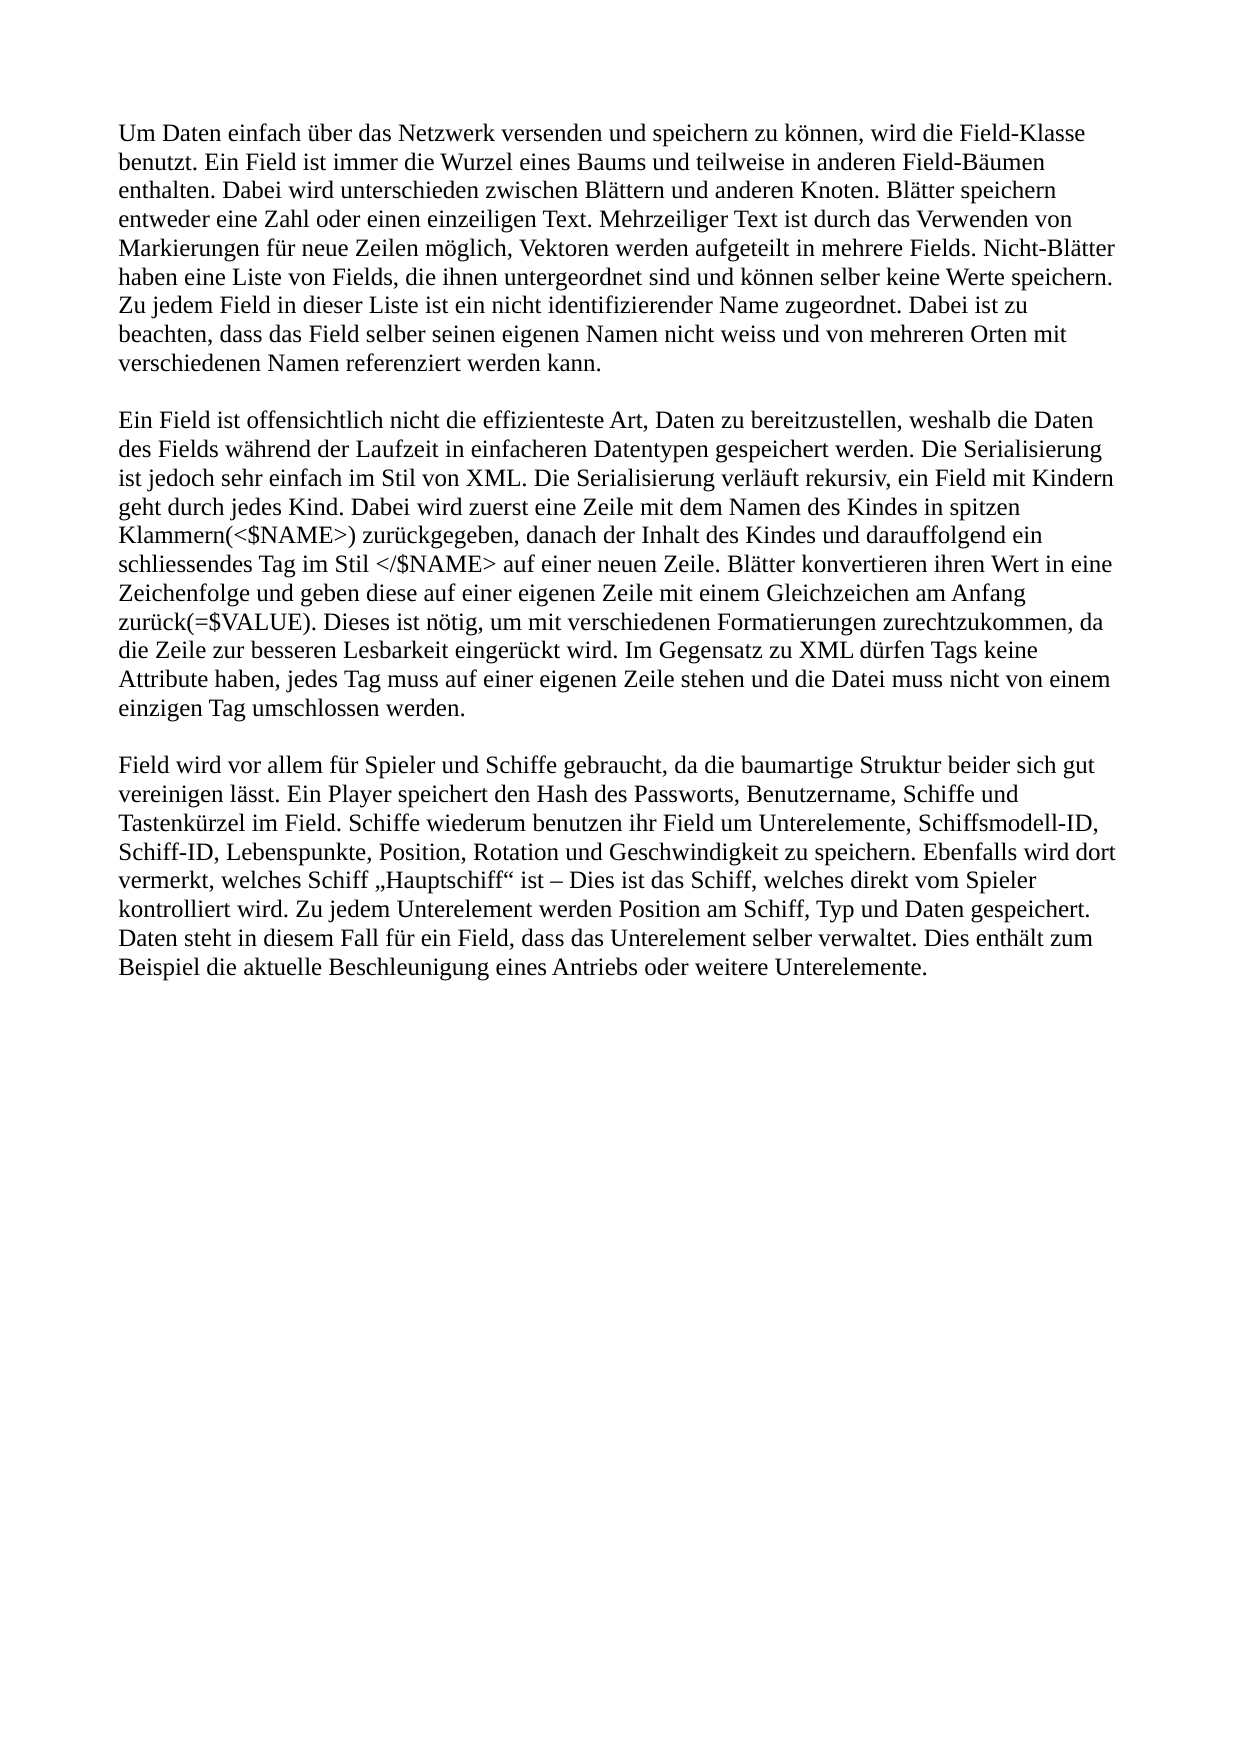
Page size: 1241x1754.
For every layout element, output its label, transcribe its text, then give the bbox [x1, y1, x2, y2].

text Field wird vor allem für Spieler und Schiffe gebraucht, da die baumartige Struktur beider sich gut vereinigen lässt. Ein Player speichert den Hash des Passworts, Benutzername, Schiffe und Tastenkürzel im Field. Schiffe wiederum benutzen ihr Field um Unterelemente, Schiffsmodell-ID, Schiff-ID, Lebenspunkte, Position, Rotation und Geschwindigkeit zu speichern. Ebenfalls wird dort vermerkt, welches Schiff „Hauptschiff“ ist – Dies ist das Schiff, welches direkt vom Spieler kontrolliert wird. Zu jedem Unterelement werden Position am Schiff, Typ und Daten gespeichert. Daten steht in diesem Fall für ein Field, dass das Unterelement selber verwaltet. Dies enthält zum Beispiel die aktuelle Beschleunigung eines Antriebs oder weitere Unterelemente. [118, 751, 1122, 981]
text Um Daten einfach über das Netzwerk versenden und speichern zu können, wird die Field-Klasse benutzt. Ein Field ist immer die Wurzel eines Baums und teilweise in anderen Field-Bäumen enthalten. Dabei wird unterschieden zwischen Blättern und anderen Knoten. Blätter speichern entweder eine Zahl oder einen einzeiligen Text. Mehrzeiliger Text ist durch das Verwenden von Markierungen für neue Zeilen möglich, Vektoren werden aufgeteilt in mehrere Fields. Nicht-Blätter haben eine Liste von Fields, die ihnen untergeordnet sind und können selber keine Werte speichern. Zu jedem Field in dieser Liste ist ein nicht identifizierender Name zugeordnet. Dabei ist zu beachten, dass das Field selber seinen eigenen Namen nicht weiss und von mehreren Orten mit verschiedenen Namen referenziert werden kann. [118, 118, 1122, 377]
text Ein Field ist offensichtlich nicht die effizienteste Art, Daten zu bereitzustellen, weshalb die Daten des Fields während der Laufzeit in einfacheren Datentypen gespeichert werden. Die Serialisierung ist jedoch sehr einfach im Stil von XML. Die Serialisierung verläuft rekursiv, ein Field mit Kindern geht durch jedes Kind. Dabei wird zuerst eine Zeile mit dem Namen des Kindes in spitzen Klammern(<$NAME>) zurückgegeben, danach der Inhalt des Kindes und darauffolgend ein schliessendes Tag im Stil </$NAME> auf einer neuen Zeile. Blätter konvertieren ihren Wert in eine Zeichenfolge und geben diese auf einer eigenen Zeile mit einem Gleichzeichen am Anfang zurück(=$VALUE). Dieses ist nötig, um mit verschiedenen Formatierungen zurechtzukommen, da die Zeile zur besseren Lesbarkeit eingerückt wird. Im Gegensatz zu XML dürfen Tags keine Attribute haben, jedes Tag muss auf einer eigenen Zeile stehen und die Datei muss nicht von einem einzigen Tag umschlossen werden. [118, 406, 1122, 722]
